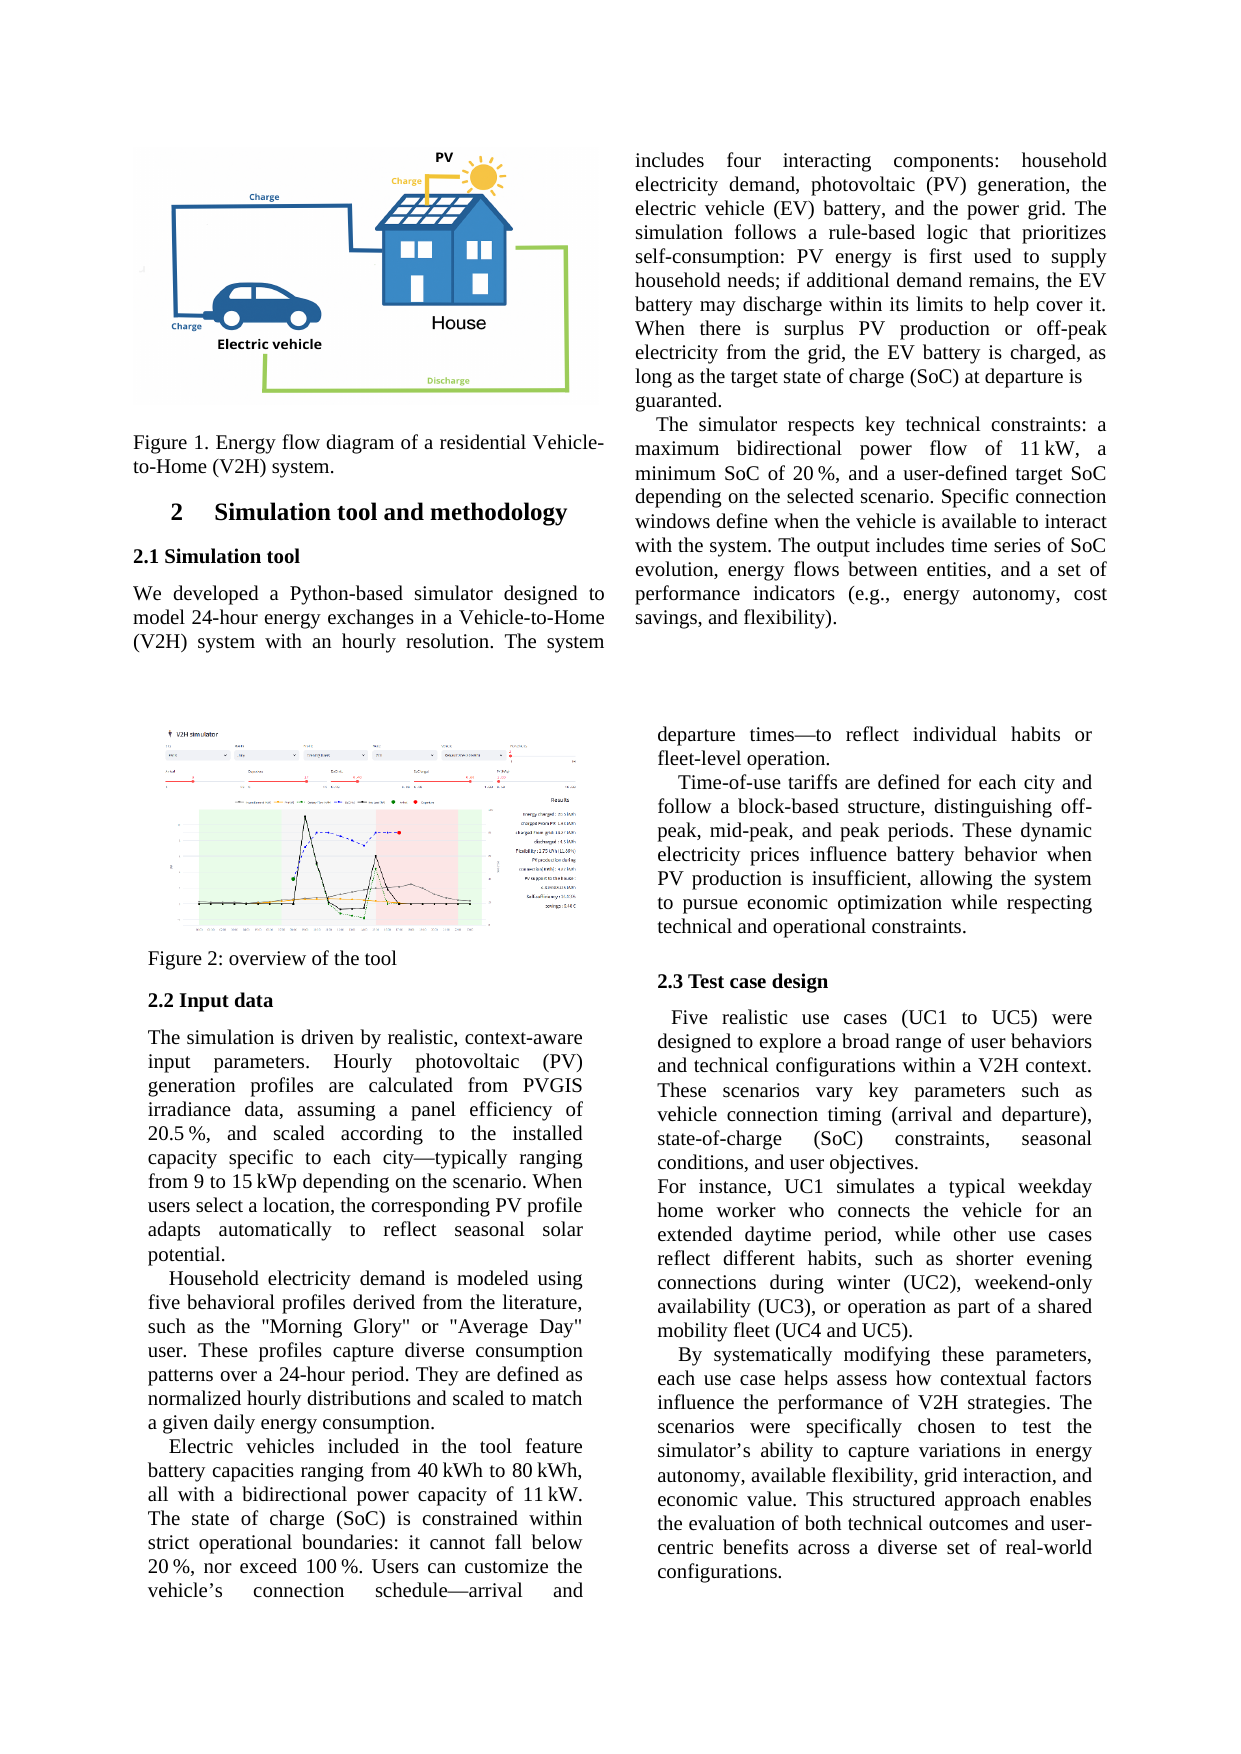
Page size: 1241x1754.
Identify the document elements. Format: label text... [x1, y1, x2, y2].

text The simulation is driven by realistic, context-aware input parameters. Hourly photovoltaic (PV) generation profiles are calculated from PVGIS irradiance data, assuming a panel efficiency of 20.5 %, and scaled according to the installed capacity specific to each city—typically ranging from 9 to 15 kWp depending on the scenario. When users select a location, the corresponding PV profile adapts automatically to reflect seasonal solar potential. [148, 1025, 583, 1266]
text Electric vehicles included in the tool feature battery capacities ranging from 40 kWh to 80 kWh, all with a bidirectional power capacity of 11 kW. The state of charge (SoC) is constrained within strict operational boundaries: it cannot fall below 20 %, nor exceed 100 %. Users can customize the vehicle’s connection schedule—arrival and [148, 1434, 583, 1602]
text By systematically modifying these parameters, each use case helps assess how contextual factors influence the performance of V2H strategies. The scenarios were specifically chosen to test the simulator’s ability to capture variations in energy autonomy, available flexibility, grid interaction, and economic value. This structured approach enables the evaluation of both technical outcomes and user-centric benefits across a diverse set of real-world configurations. [657, 1342, 1093, 1583]
subtitle 2.2 Input data [148, 988, 583, 1012]
text We developed a Python-based simulator designed to model 24-hour energy exchanges in a Vehicle-to-Home (V2H) system with an hourly resolution. The system [133, 581, 605, 653]
subtitle 2.1 Simulation tool [133, 544, 605, 568]
text Household electricity demand is modeled using five behavioral profiles derived from the literature, such as the "Morning Glory" or "Average Day" user. These profiles capture diverse consumption patterns over a 24-hour period. They are defined as normalized hourly distributions and scaled to match a given daily energy consumption. [148, 1266, 583, 1434]
text departure times—to reflect individual habits or fleet-level operation. [657, 722, 1093, 770]
text Time-of-use tariffs are defined for each city and follow a block-based structure, distinguishing off-peak, mid-peak, and peak periods. These dynamic electricity prices influence battery behavior when PV production is insufficient, allowing the system to pursue economic optimization while respecting technical and operational constraints. [657, 770, 1093, 938]
text Five realistic use cases (UC1 to UC5) were designed to explore a broad range of user behaviors and technical configurations within a V2H context. These scenarios vary key parameters such as vehicle connection timing (arrival and departure), state-of-charge (SoC) constraints, seasonal conditions, and user objectives. [657, 1005, 1093, 1174]
text guaranted. The simulator respects key technical constraints: a maximum bidirectional power flow of 11 kW, a minimum SoC of 20 %, and a user-defined target SoC depending on the selected scenario. Specific connection windows define when the vehicle is available to interact with the system. The output includes time series of SoC evolution, energy flows between entities, and a set of performance indicators (e.g., energy autonomy, cost savings, and flexibility). [635, 388, 1107, 629]
text Figure 2: overview of the tool [148, 946, 583, 969]
text includes four interacting components: household electricity demand, photovoltaic (PV) generation, the electric vehicle (EV) battery, and the power grid. The simulation follows a rule-based logic that prioritizes self-consumption: PV energy is first used to supply household needs; if additional demand remains, the EV battery may discharge within its limits to help cover it. When there is surplus PV production or off-peak electricity from the grid, the EV battery is charged, as long as the target state of charge (SoC) at departure is [635, 148, 1107, 388]
text Figure 1. Energy flow diagram of a residential Vehicle-to-Home (V2H) system. [133, 430, 605, 478]
text For instance, UC1 simulates a typical weekday home worker who connects the vehicle for an extended daytime period, while other use cases reflect different habits, such as shorter evening connections during winter (UC2), weekend-only availability (UC3), or operation as part of a shared mobility fleet (UC4 and UC5). [657, 1174, 1093, 1342]
subtitle 2.3 Test case design [657, 969, 1093, 993]
list Simulation tool and methodology [170, 497, 605, 525]
